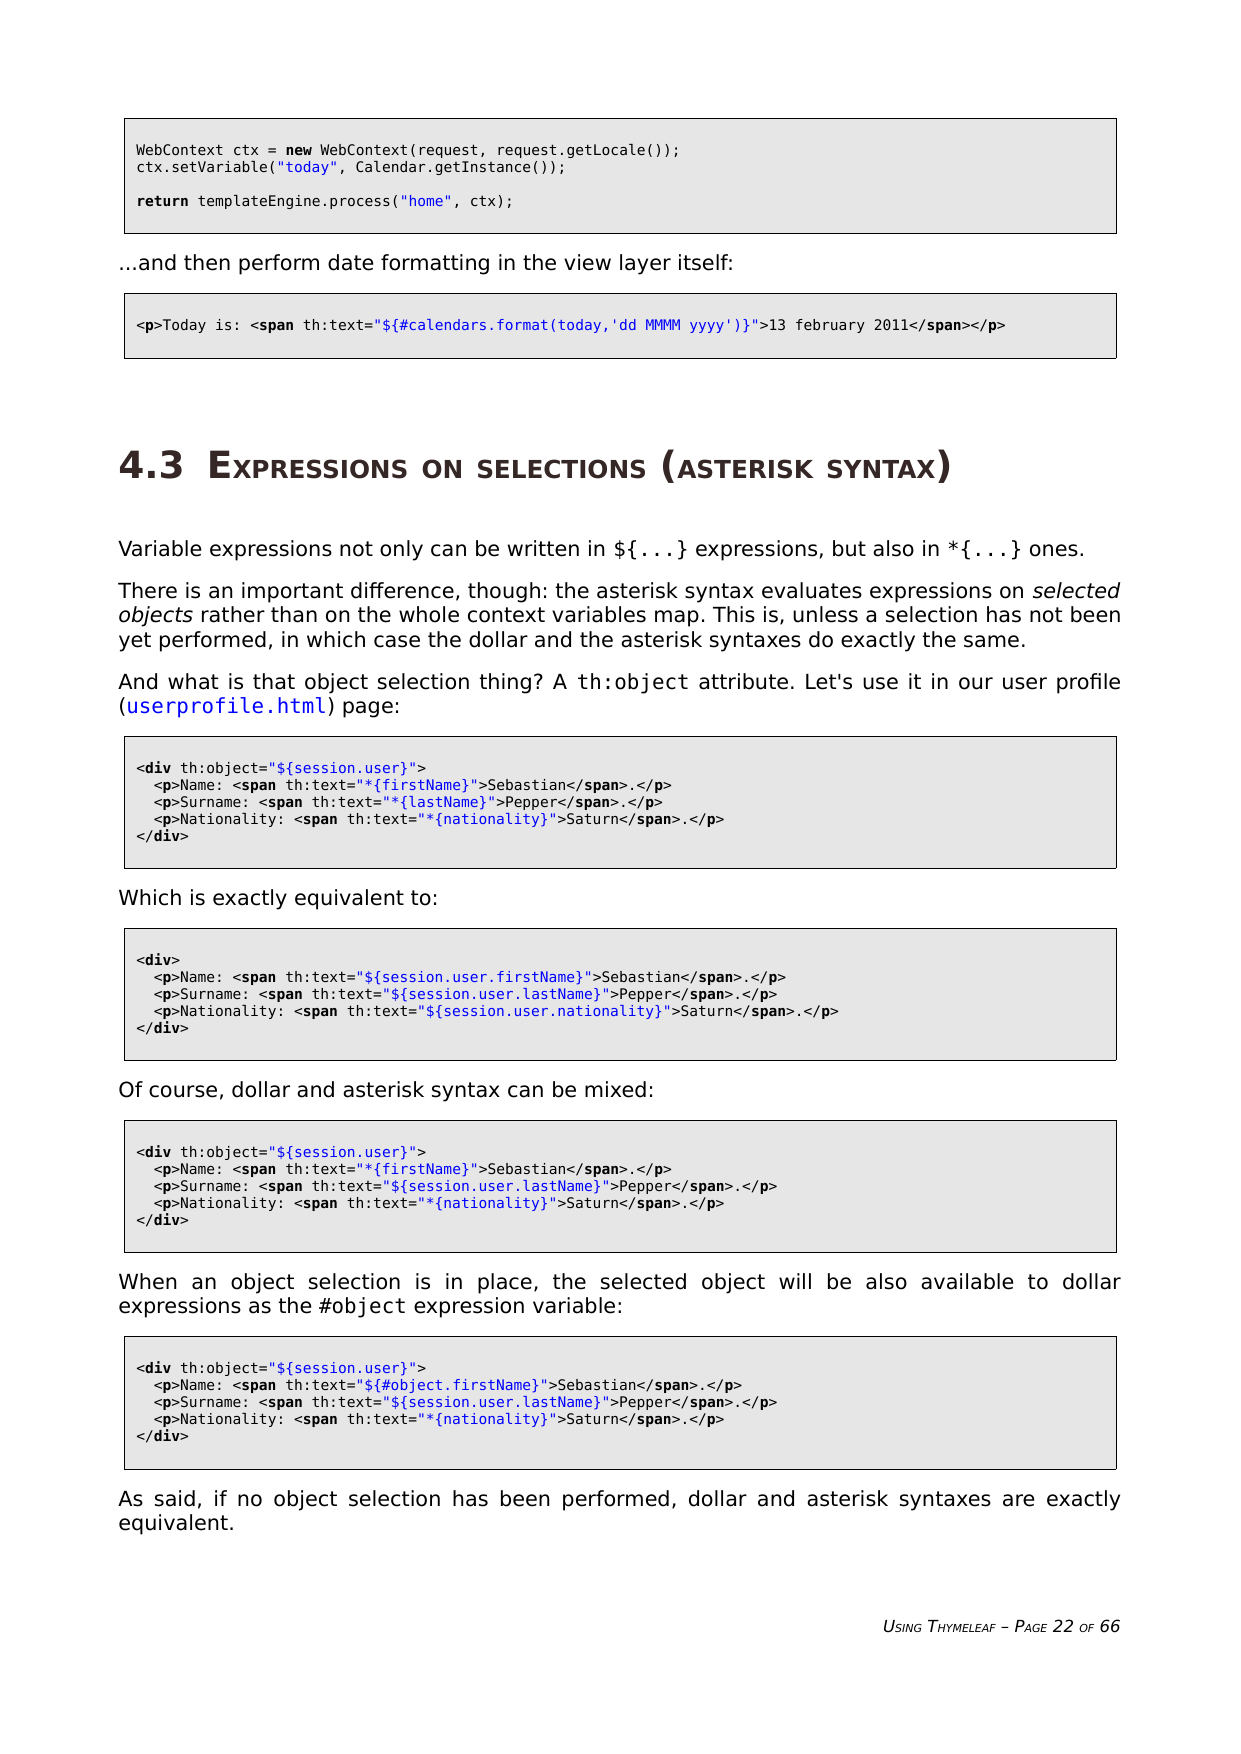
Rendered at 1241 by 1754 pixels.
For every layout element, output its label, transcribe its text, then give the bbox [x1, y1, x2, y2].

text When an object selection is in place, the selected object will be also available to dollar expressions as the #object expression variable: [118, 1270, 1122, 1319]
text <div th:object="${session.user}"> <p>Name: <span th:text="*{firstName}">Sebastian</span>.</p> <p>Surname: <span th:text="*{lastName}">Pepper</span>.</p> <p>Nationality: <span th:text="*{nationality}">Saturn</span>.</p> </div> [125, 737, 1116, 868]
text Variable expressions not only can be written in ${...} expressions, but also in *{...} ones. [118, 537, 1122, 561]
text There is an important difference, though: the asterisk syntax evaluates expressions on selected objects rather than on the whole context variables map. This is, unless a selection has not been yet performed, in which case the dollar and the asterisk syntaxes do exactly the same. [118, 579, 1122, 652]
text <p>Today is: <span th:text="${#calendars.format(today,'dd MMMM yyyy')}">13 february 2011</span></p> [125, 294, 1116, 358]
text Which is exactly equivalent to: [118, 886, 1122, 910]
text ...and then perform date formatting in the view layer itself: [118, 251, 1122, 276]
text <div th:object="${session.user}"> <p>Name: <span th:text="${#object.firstName}">Sebastian</span>.</p> <p>Surname: <span th:text="${session.user.lastName}">Pepper</span>.</p> <p>Nationality: <span th:text="*{nationality}">Saturn</span>.</p> </div> [125, 1337, 1116, 1469]
text And what is that object selection thing? A th:object attribute. Let's use it in our user profile (userprofile.html) page: [118, 670, 1122, 718]
text As said, if no object selection has been performed, dollar and asterisk syntaxes are exactly equivalent. [118, 1487, 1122, 1535]
text <div> <p>Name: <span th:text="${session.user.firstName}">Sebastian</span>.</p> <p>Surname: <span th:text="${session.user.lastName}">Pepper</span>.</p> <p>Nationality: <span th:text="${session.user.nationality}">Saturn</span>.</p> </div> [125, 929, 1116, 1060]
text Of course, dollar and asterisk syntax can be mixed: [118, 1078, 1122, 1102]
text <div th:object="${session.user}"> <p>Name: <span th:text="*{firstName}">Sebastian</span>.</p> <p>Surname: <span th:text="${session.user.lastName}">Pepper</span>.</p> <p>Nationality: <span th:text="*{nationality}">Saturn</span>.</p> </div> [125, 1121, 1116, 1252]
subtitle Expressions on selections (asterisk syntax) [118, 443, 1122, 487]
text WebContext ctx = new WebContext(request, request.getLocale()); ctx.setVariable("today", Calendar.getInstance()); return templateEngine.process("home", ctx); [125, 119, 1116, 233]
